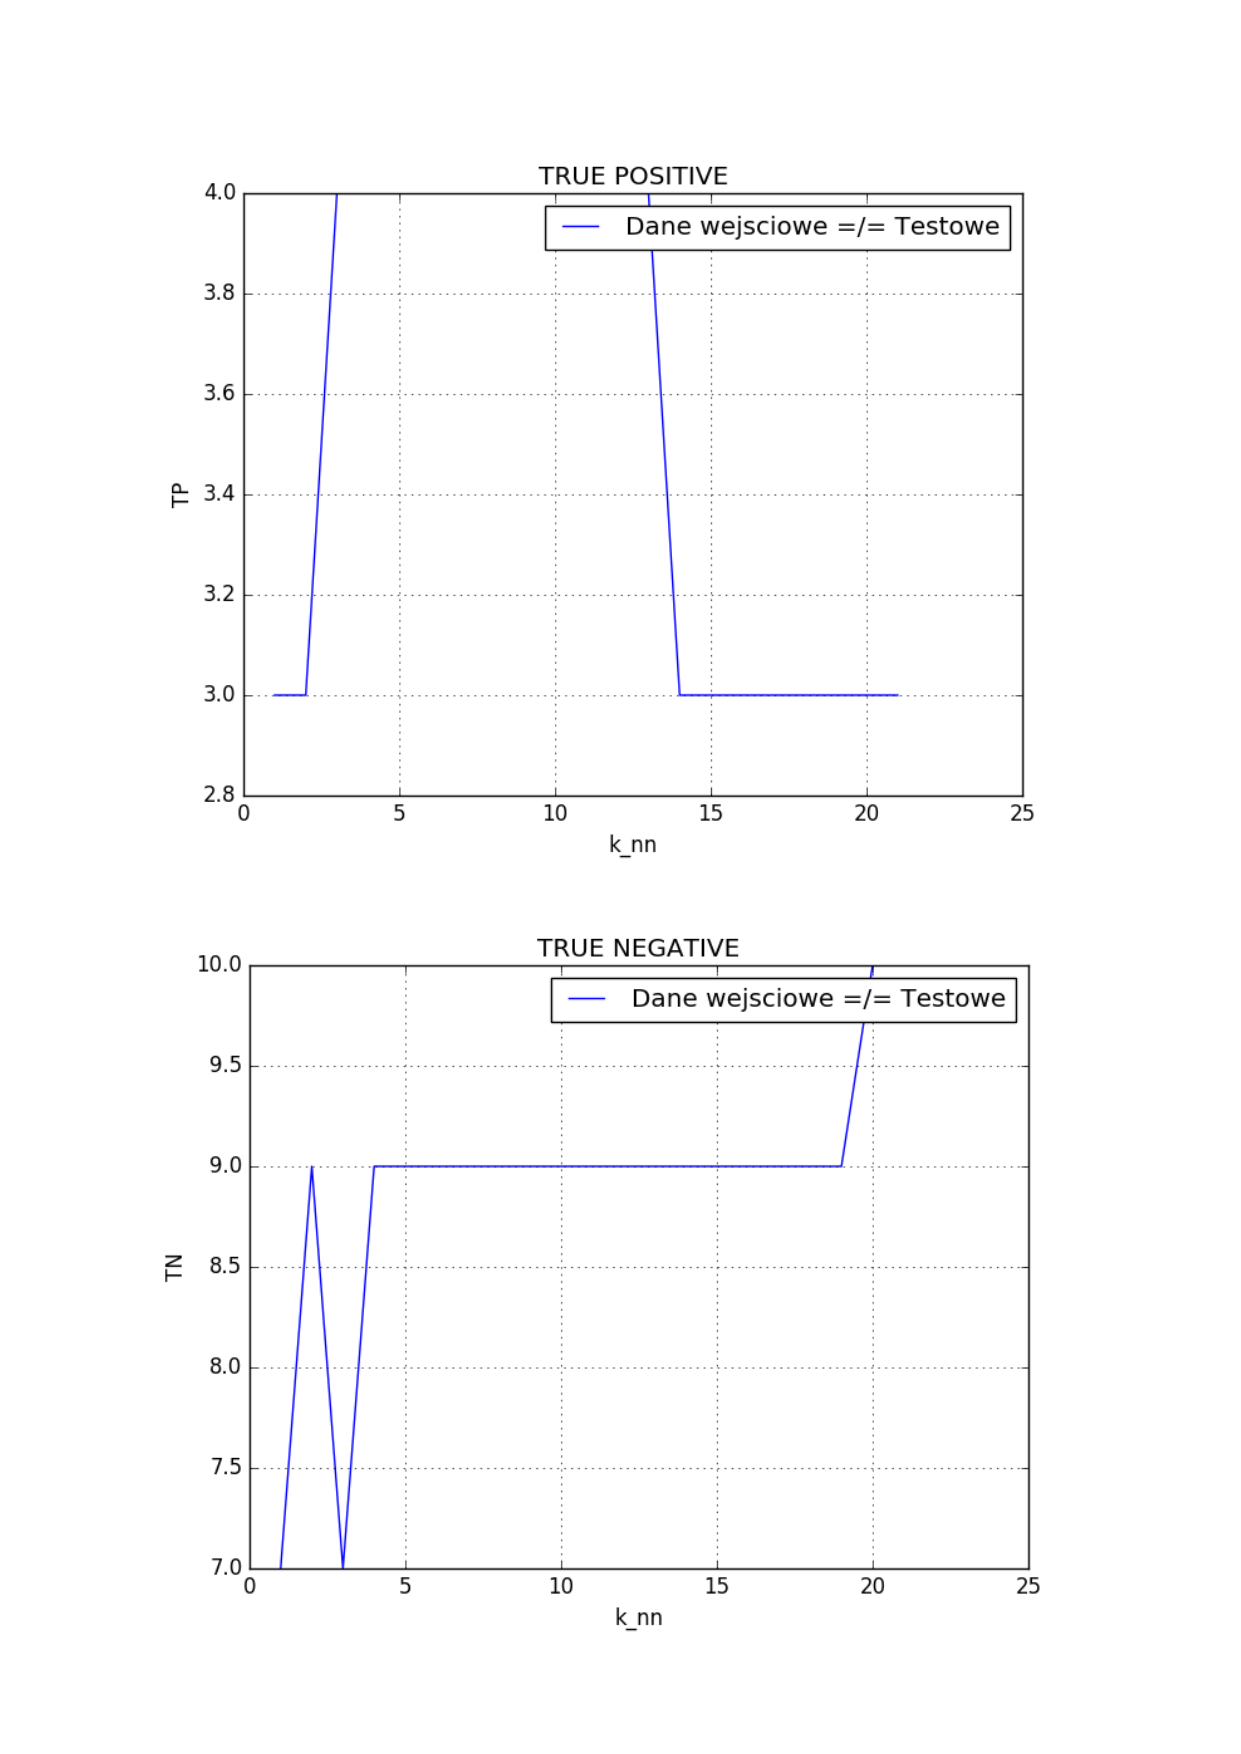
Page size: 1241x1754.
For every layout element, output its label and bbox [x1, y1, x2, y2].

picture [118, 118, 1123, 871]
picture [124, 891, 1129, 1644]
